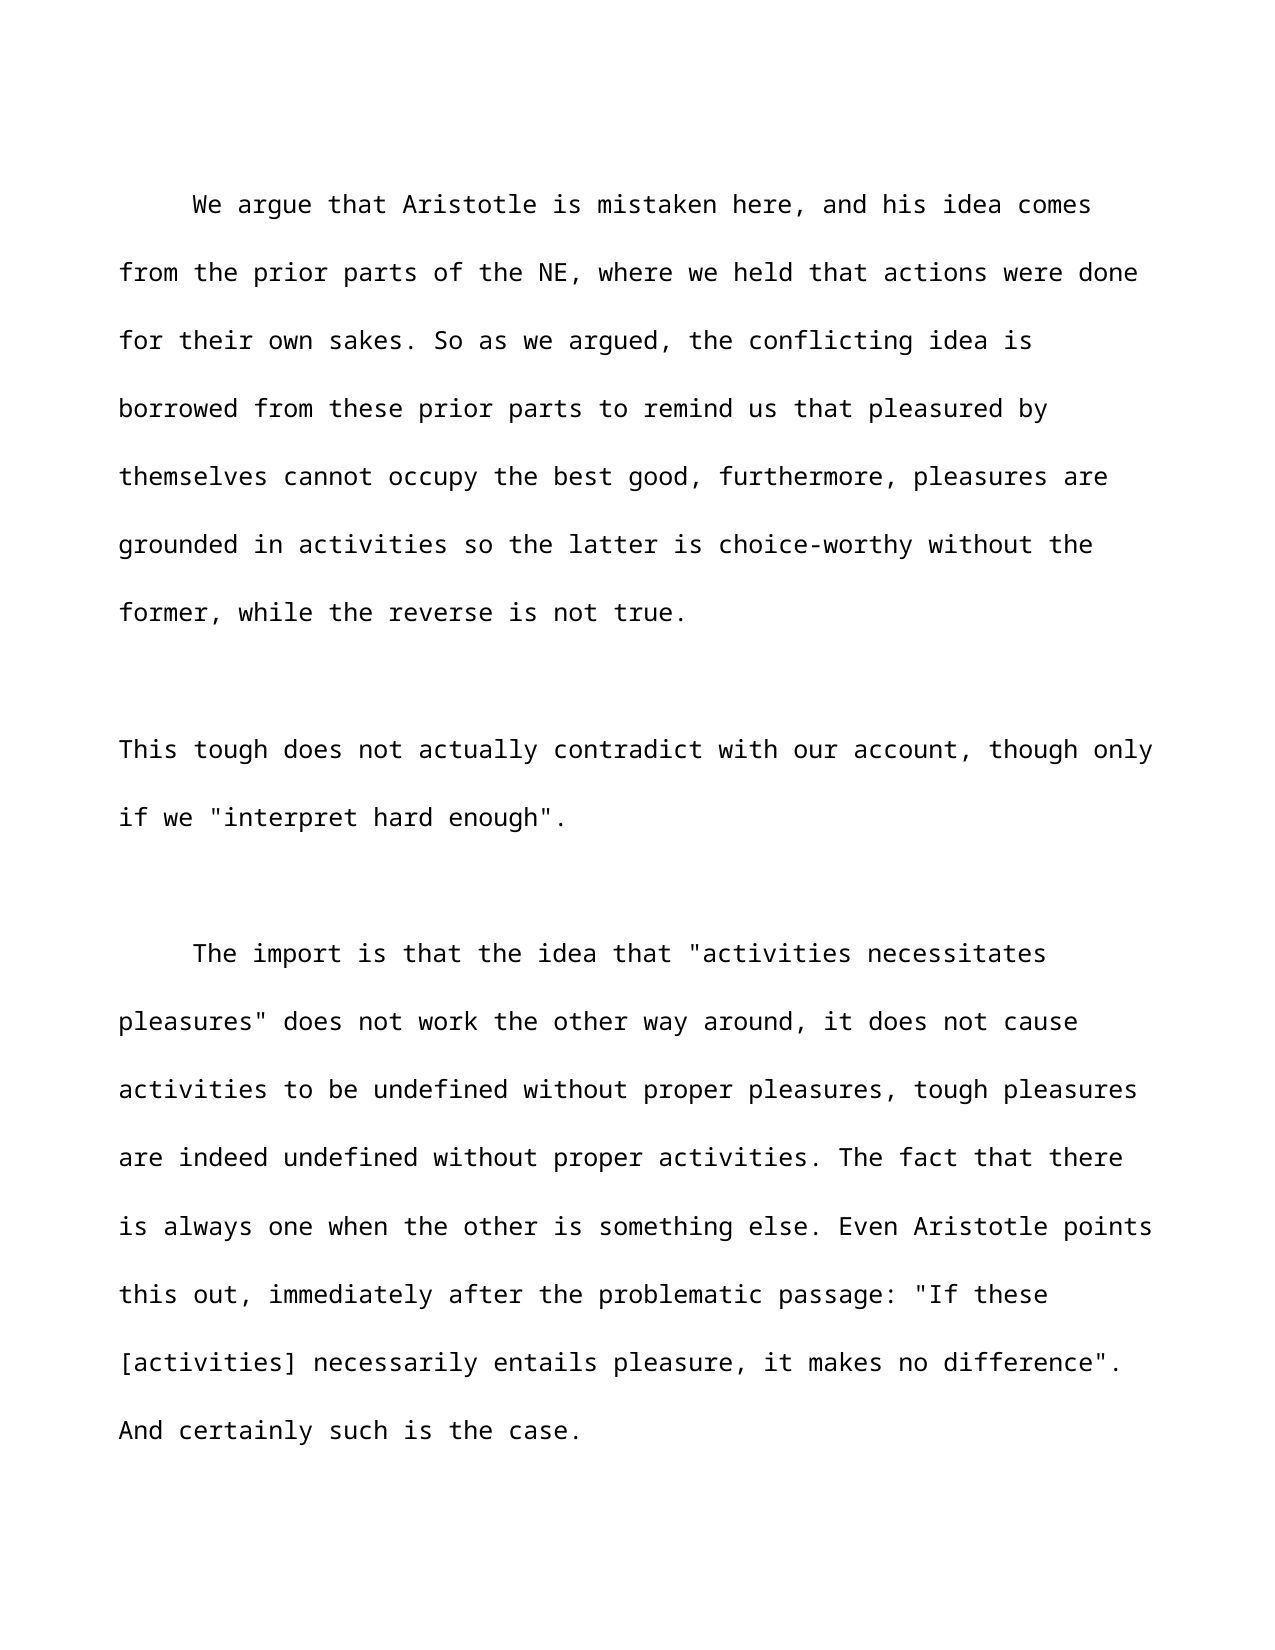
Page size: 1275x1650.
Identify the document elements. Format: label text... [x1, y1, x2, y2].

text We argue that Aristotle is mistaken here, and his idea comes from the prior parts of the NE, where we held that actions were done for their own sakes. So as we argued, the conflicting idea is borrowed from these prior parts to remind us that pleasured by themselves cannot occupy the best good, furthermore, pleasures are grounded in activities so the latter is choice-worthy without the former, while the reverse is not true. [118, 186, 1157, 629]
text The import is that the idea that "activities necessitates pleasures" does not work the other way around, it does not cause activities to be undefined without proper pleasures, tough pleasures are indeed undefined without proper activities. The fact that there is always one when the other is something else. Even Aristotle points this out, immediately after the problematic passage: "If these [activities] necessarily entails pleasure, it makes no difference". And certainly such is the case. [118, 936, 1157, 1447]
text This tough does not actually contradict with our account, though only if we "interpret hard enough". [118, 731, 1157, 833]
